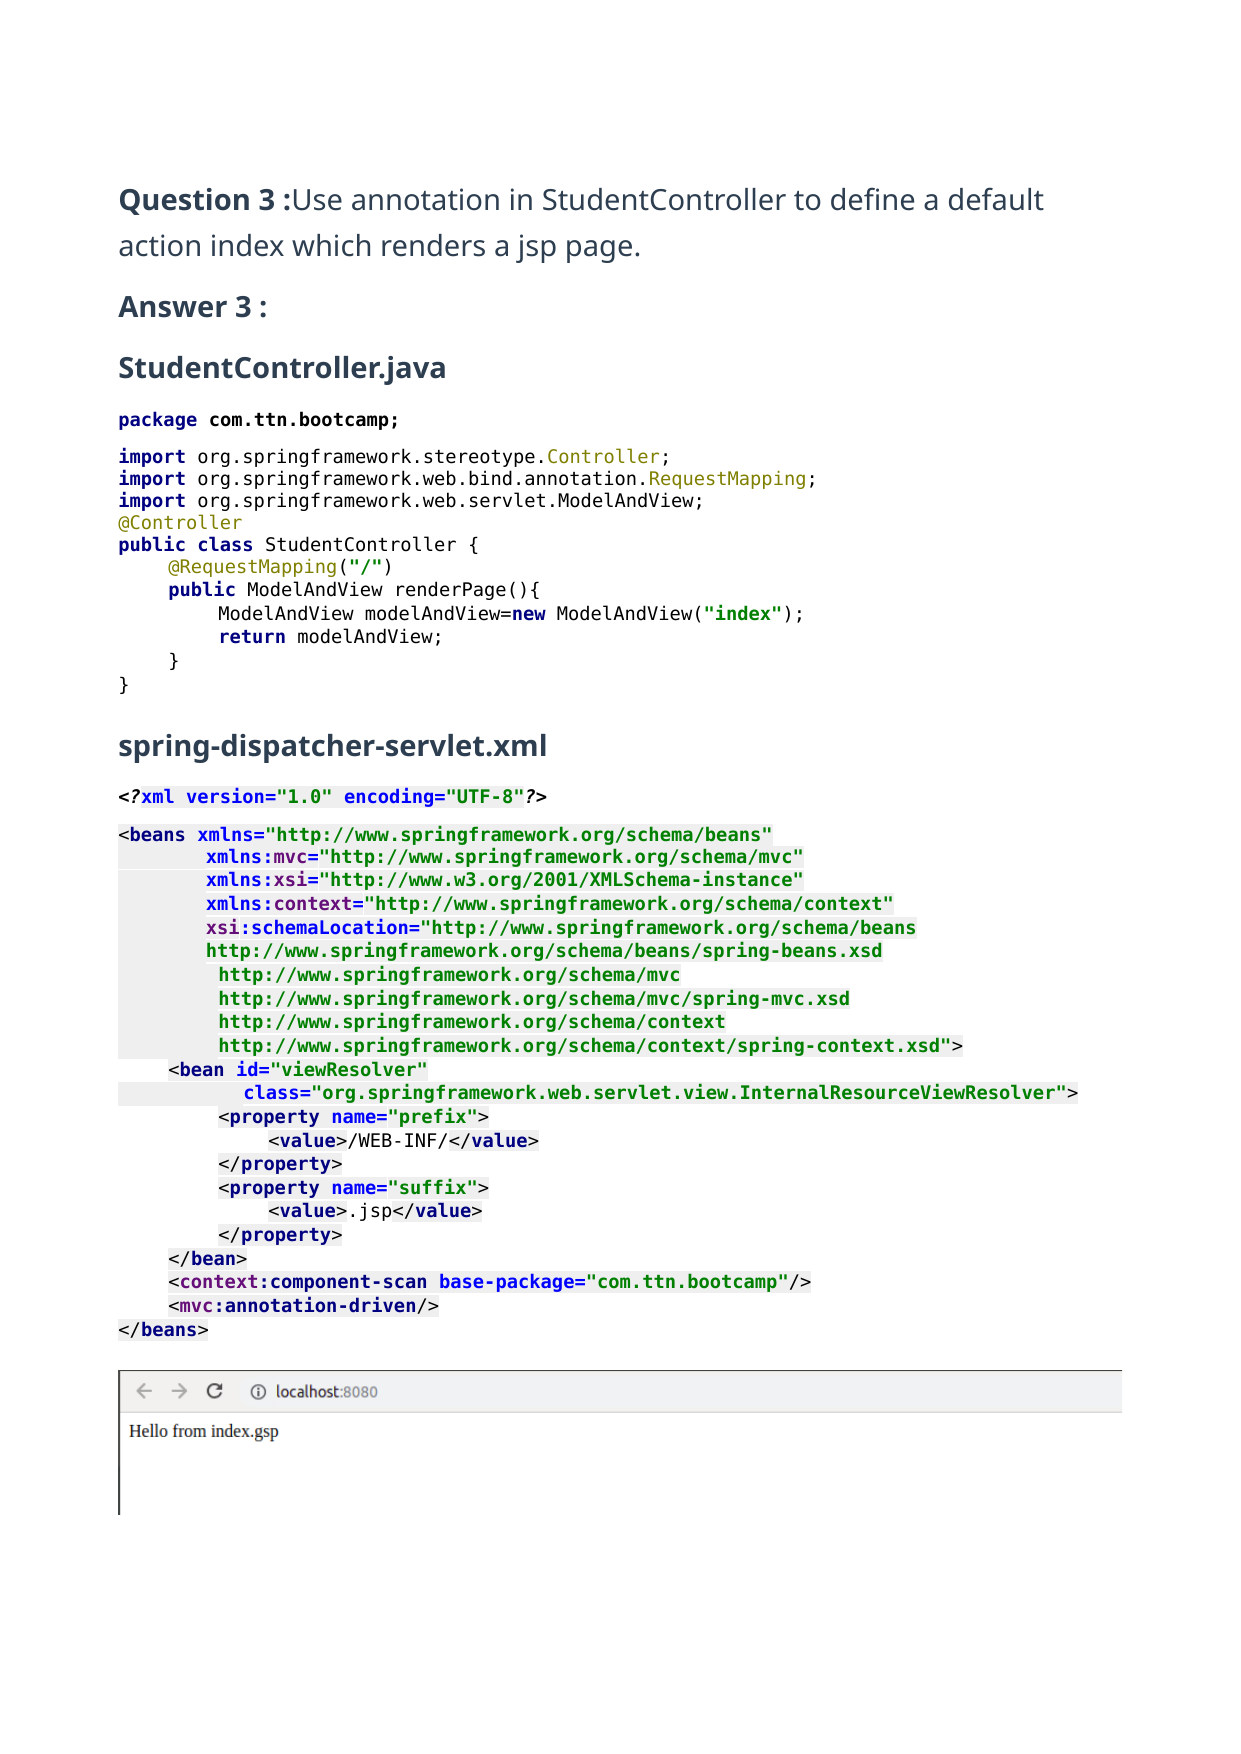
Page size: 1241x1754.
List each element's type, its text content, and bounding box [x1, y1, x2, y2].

text <beans xmlns="http://www.springframework.org/schema/beans" [118, 824, 1122, 846]
text @RequestMapping("/") [118, 556, 1122, 579]
text } [118, 650, 1122, 674]
text public class StudentController { [118, 534, 1122, 556]
text xsi:schemaLocation="http://www.springframework.org/schema/beans [118, 917, 1122, 940]
text http://www.springframework.org/schema/context/spring-context.xsd"> [118, 1035, 1122, 1059]
text Question 3 :Use annotation in StudentController to define a default action index which renders a jsp page. [118, 179, 1122, 265]
text http://www.springframework.org/schema/mvc [118, 964, 1122, 988]
text </beans> [118, 1319, 1122, 1341]
text package com.ttn.bootcamp; [118, 409, 1122, 431]
text <value>.jsp</value> [118, 1201, 1122, 1224]
text <?xml version="1.0" encoding="UTF-8"?> [118, 786, 1122, 808]
picture [118, 1370, 1123, 1515]
text </property> [118, 1153, 1122, 1177]
text http://www.springframework.org/schema/beans/spring-beans.xsd [118, 940, 1122, 964]
text http://www.springframework.org/schema/context [118, 1011, 1122, 1035]
text import org.springframework.web.servlet.ModelAndView; [118, 490, 1122, 512]
text http://www.springframework.org/schema/mvc/spring-mvc.xsd [118, 988, 1122, 1011]
text <context:component-scan base-package="com.ttn.bootcamp"/> [118, 1271, 1122, 1295]
text Answer 3 : [118, 286, 1122, 326]
text <value>/WEB-INF/</value> [118, 1129, 1122, 1153]
text xmlns:context="http://www.springframework.org/schema/context" [118, 893, 1122, 917]
text <property name="prefix"> [118, 1106, 1122, 1129]
text public ModelAndView renderPage(){ [118, 579, 1122, 603]
text class="org.springframework.web.servlet.view.InternalResourceViewResolver"> [118, 1082, 1122, 1106]
text </bean> [118, 1248, 1122, 1271]
text xmlns:mvc="http://www.springframework.org/schema/mvc" [118, 846, 1122, 869]
text import org.springframework.web.bind.annotation.RequestMapping; [118, 468, 1122, 490]
text StudentController.java [118, 347, 1122, 387]
text xmlns:xsi="http://www.w3.org/2001/XMLSchema-instance" [118, 869, 1122, 893]
text <bean id="viewResolver" [118, 1059, 1122, 1082]
text import org.springframework.stereotype.Controller; [118, 446, 1122, 468]
text } [118, 674, 1122, 696]
text <property name="suffix"> [118, 1177, 1122, 1201]
text <mvc:annotation-driven/> [118, 1295, 1122, 1319]
text @Controller [118, 512, 1122, 534]
text spring-dispatcher-servlet.xml [118, 725, 1122, 765]
text ModelAndView modelAndView=new ModelAndView("index"); [118, 603, 1122, 627]
text </property> [118, 1224, 1122, 1248]
text return modelAndView; [118, 627, 1122, 650]
